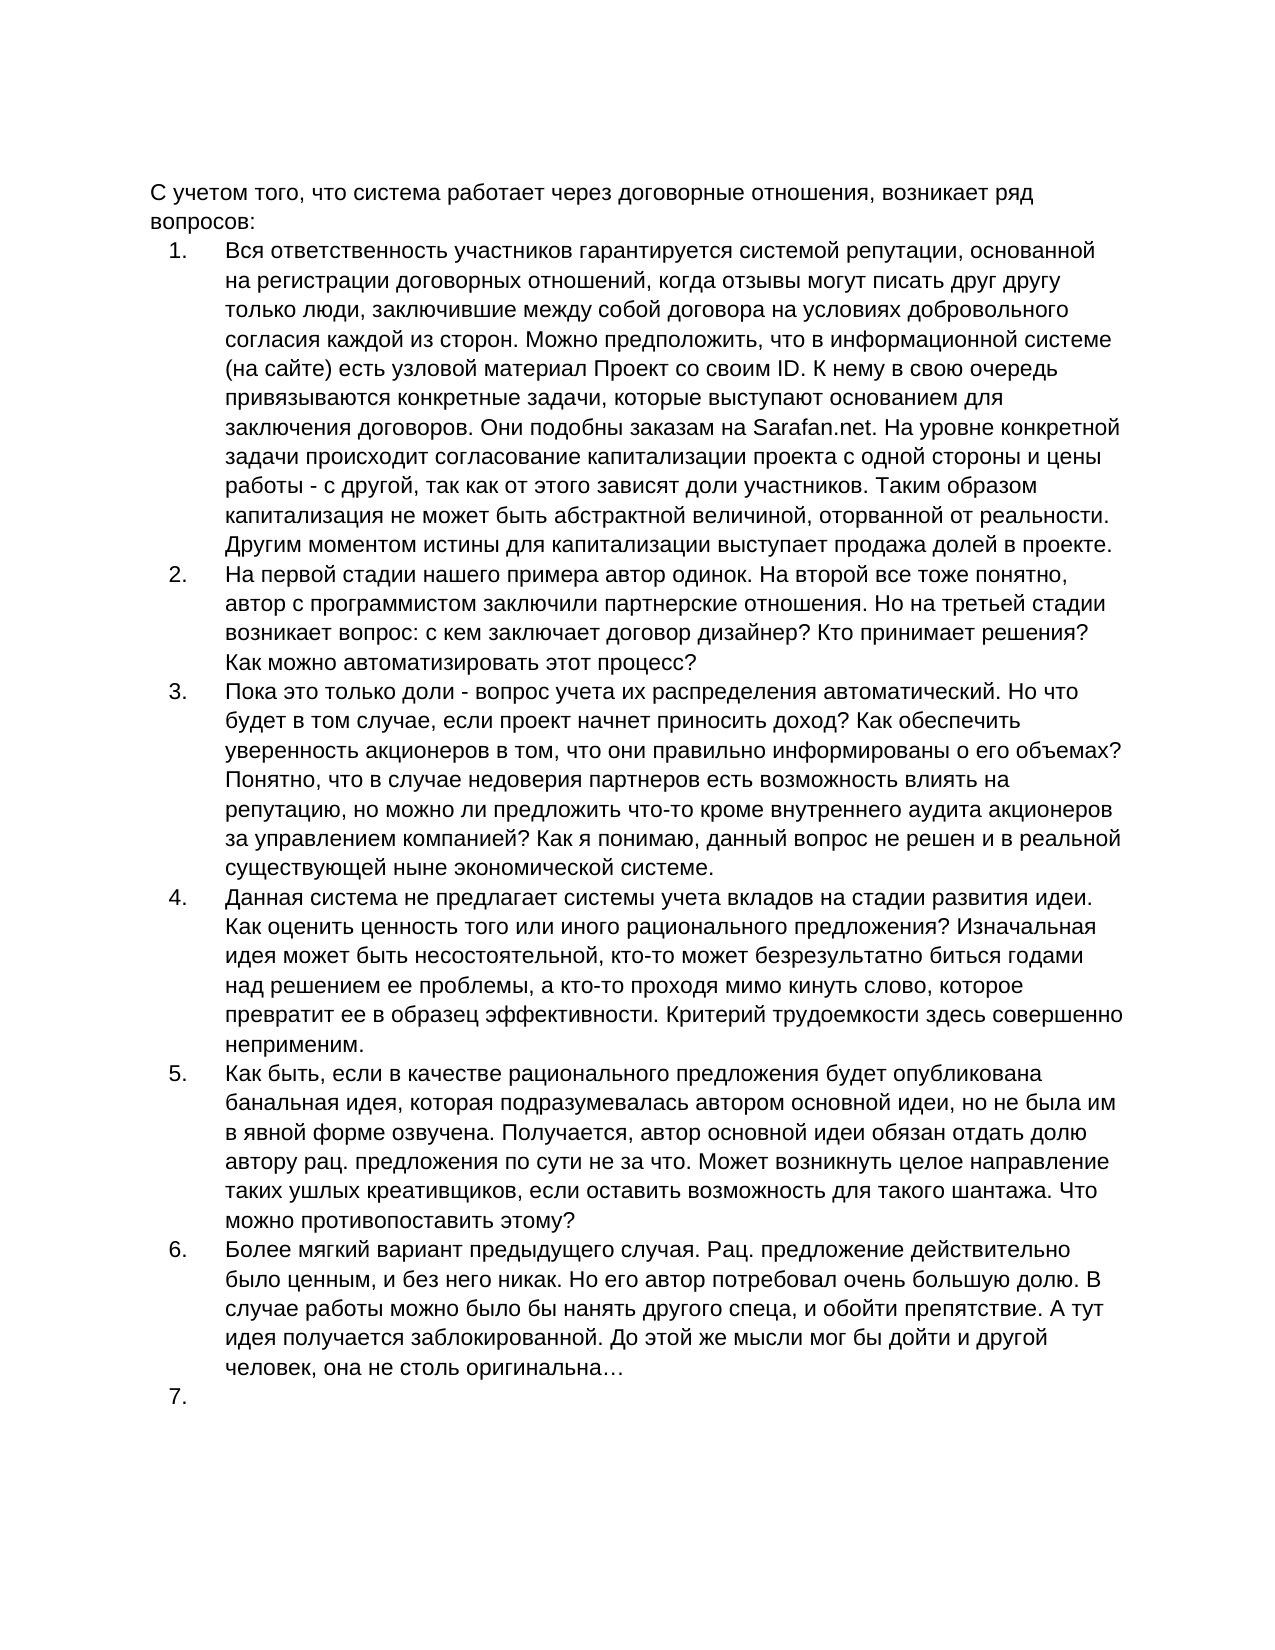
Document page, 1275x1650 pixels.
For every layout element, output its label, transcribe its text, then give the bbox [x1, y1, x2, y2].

text С учетом того, что система работает через договорные отношения, возникает ряд вопросов: [150, 179, 1125, 234]
list На первой стадии нашего примера автор одинок. На второй все тоже понятно, автор с программистом заключили партнерские отношения. Но на третьей стадии возникает вопрос: с кем заключает договор дизайнер? Кто принимает решения? Как можно автоматизировать этот процесс? [150, 561, 1125, 675]
list Вся ответственность участников гарантируется системой репутации, основанной на регистрации договорных отношений, когда отзывы могут писать друг другу только люди, заключившие между собой договора на условиях добровольного согласия каждой из сторон. Можно предположить, что в информационной системе (на сайте) есть узловой материал Проект со своим ID. К нему в свою очередь привязываются конкретные задачи, которые выступают основанием для заключения договоров. Они подобны заказам на Sarafan.net. На уровне конкретной задачи происходит согласование капитализации проекта с одной стороны и цены работы - с другой, так как от этого зависят доли участников. Таким образом капитализация не может быть абстрактной величиной, оторванной от реальности. Другим моментом истины для капитализации выступает продажа долей в проекте. [150, 238, 1125, 557]
list Более мягкий вариант предыдущего случая. Рац. предложение действительно было ценным, и без него никак. Но его автор потребовал очень большую долю. В случае работы можно было бы нанять другого спеца, и обойти препятствие. А тут идея получается заблокированной. До этой же мысли мог бы дойти и другой человек, она не столь оригинальна… [150, 1237, 1125, 1380]
list Как быть, если в качестве рационального предложения будет опубликована банальная идея, которая подразумевалась автором основной идеи, но не была им в явной форме озвучена. Получается, автор основной идеи обязан отдать долю автору рац. предложения по сути не за что. Может возникнуть целое направление таких ушлых креативщиков, если оставить возможность для такого шантажа. Что можно противопоставить этому? [150, 1061, 1125, 1233]
list Пока это только доли - вопрос учета их распределения автоматический. Но что будет в том случае, если проект начнет приносить доход? Как обеспечить уверенность акционеров в том, что они правильно информированы о его объемах? Понятно, что в случае недоверия партнеров есть возможность влиять на репутацию, но можно ли предложить что-то кроме внутреннего аудита акционеров за управлением компанией? Как я понимаю, данный вопрос не решен и в реальной существующей ныне экономической системе. [150, 679, 1125, 881]
list Данная система не предлагает системы учета вкладов на стадии развития идеи. Как оценить ценность того или иного рационального предложения? Изначальная идея может быть несостоятельной, кто-то может безрезультатно биться годами над решением ее проблемы, а кто-то проходя мимо кинуть слово, которое превратит ее в образец эффективности. Критерий трудоемкости здесь совершенно неприменим. [150, 884, 1125, 1057]
